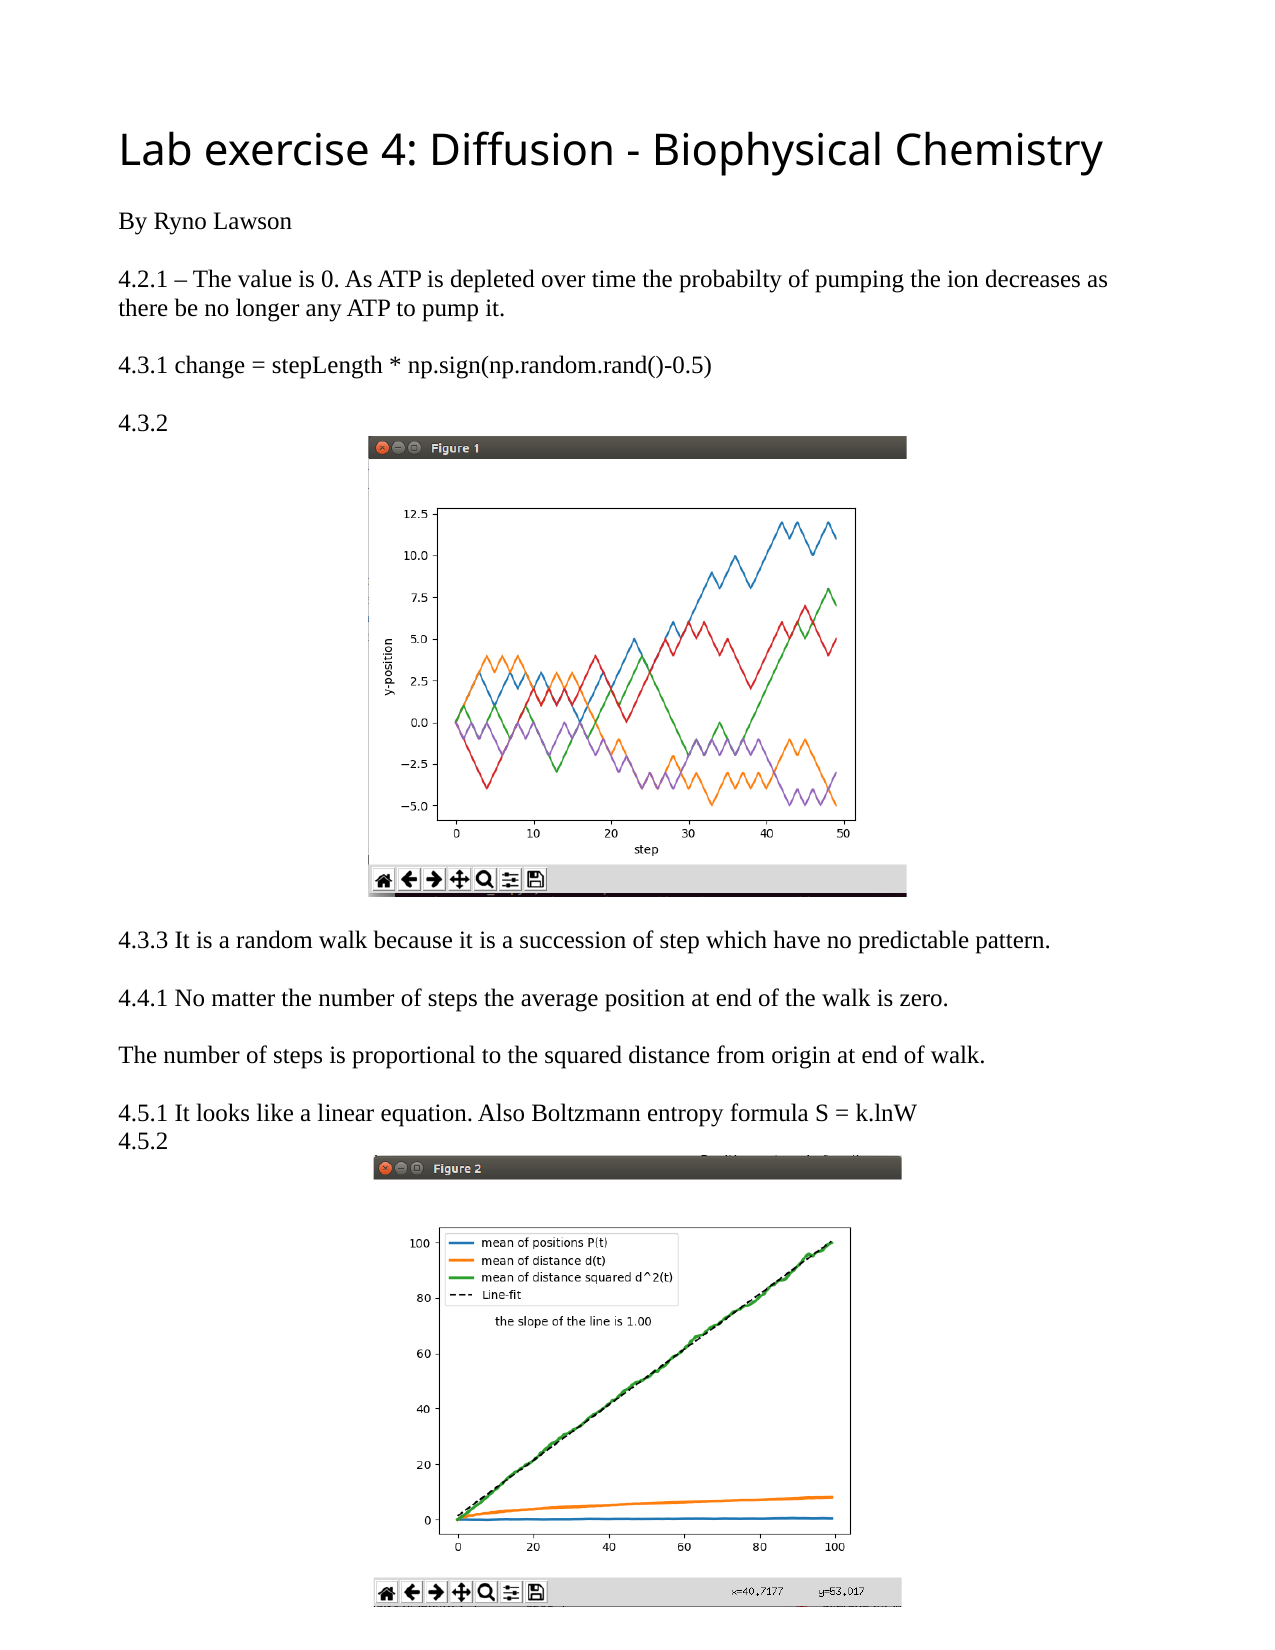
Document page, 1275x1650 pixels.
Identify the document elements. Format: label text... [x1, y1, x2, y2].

picture [373, 1155, 902, 1607]
text Lab exercise 4: Diffusion - Biophysical Chemistry [118, 118, 1157, 178]
text 4.3.1 change = stepLength * np.sign(np.random.rand()-0.5) [118, 350, 1157, 379]
text 4.3.3 It is a random walk because it is a succession of step which have no predictable pattern. [118, 925, 1157, 954]
text The number of steps is proportional to the squared distance from origin at end of walk. [118, 1040, 1157, 1069]
text 4.2.1 – The value is 0. As ATP is depleted over time the probabilty of pumping the ion decreases as there be no longer any ATP to pump it. [118, 264, 1157, 321]
text 4.5.2 [118, 1126, 1157, 1155]
text By Ryno Lawson [118, 206, 1157, 235]
text 4.3.2 [118, 408, 1157, 436]
text 4.4.1 No matter the number of steps the average position at end of the walk is zero. [118, 983, 1157, 1011]
text 4.5.1 It looks like a linear equation. Also Boltzmann entropy formula S = k.lnW [118, 1098, 1157, 1126]
picture [368, 436, 907, 897]
